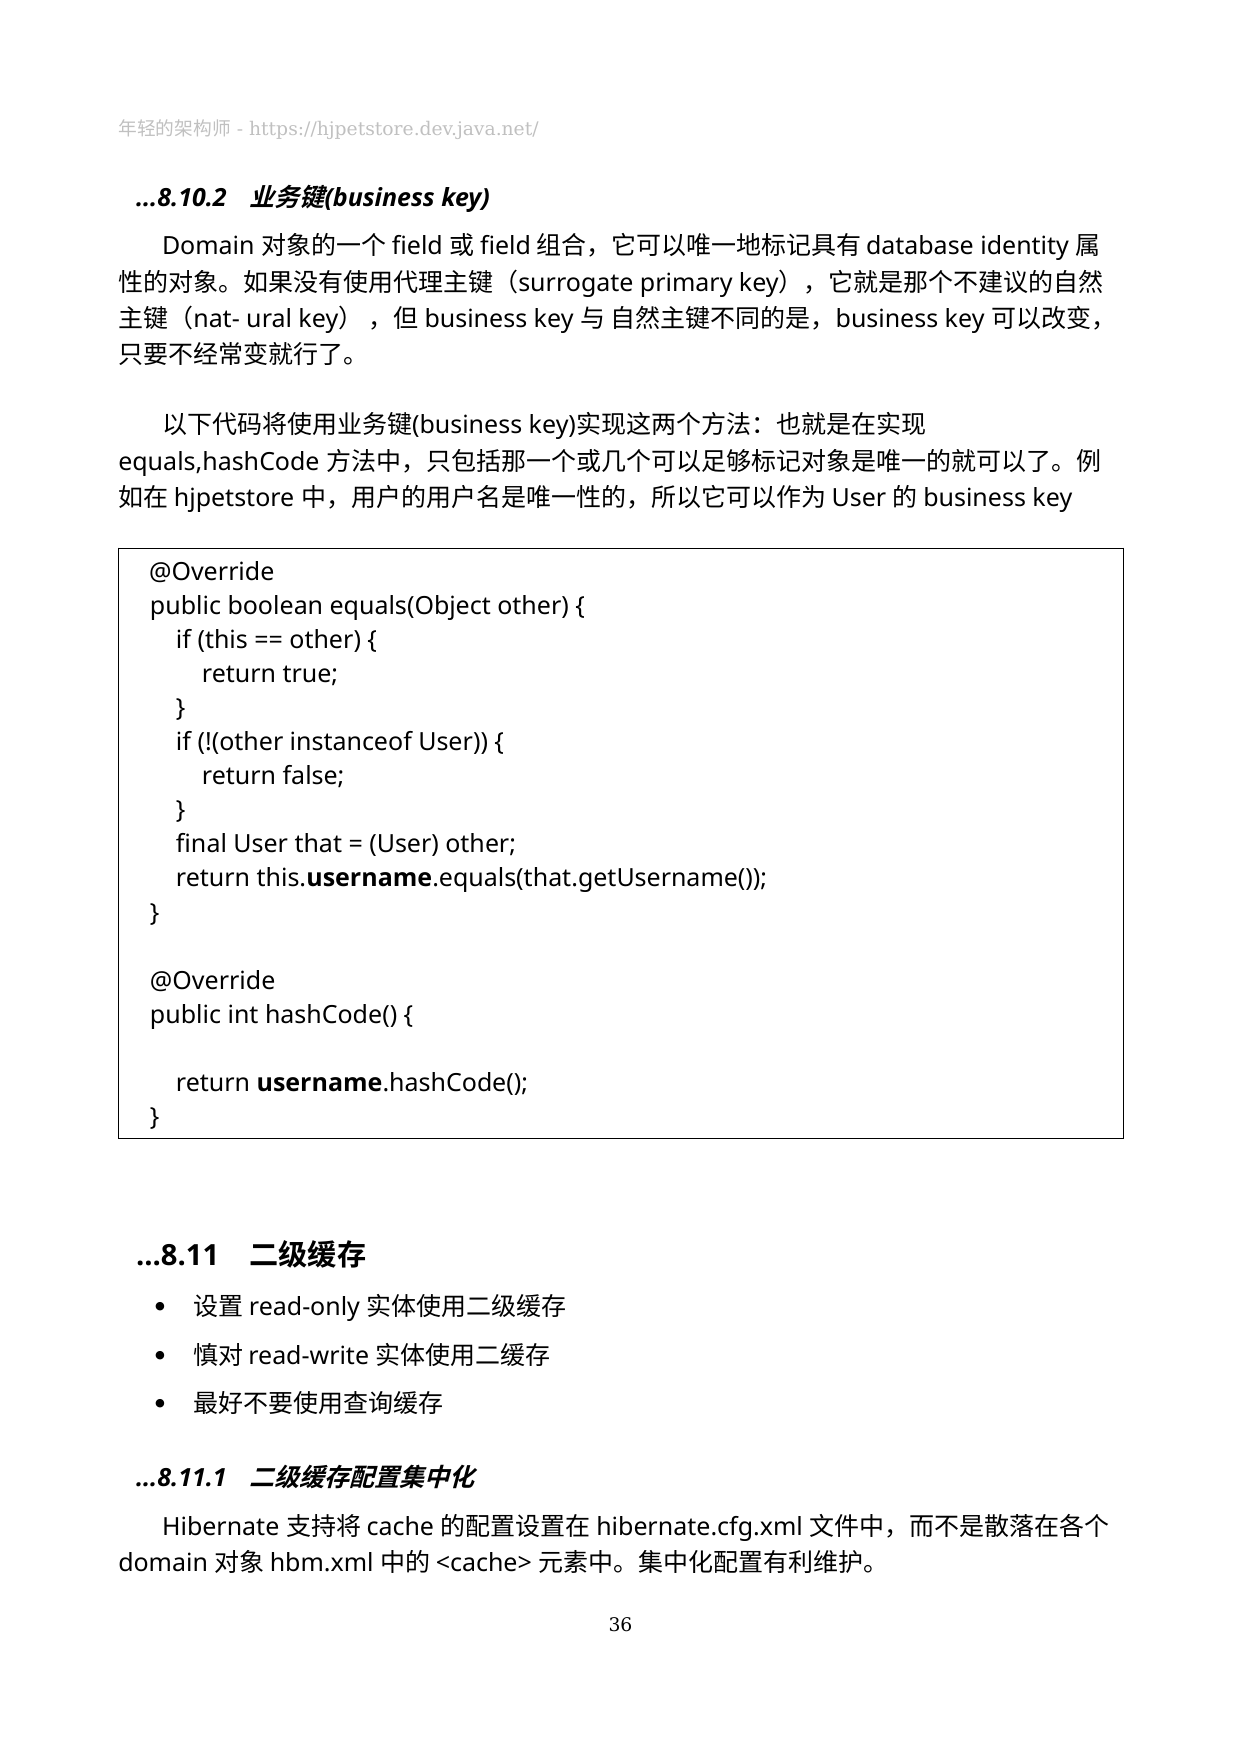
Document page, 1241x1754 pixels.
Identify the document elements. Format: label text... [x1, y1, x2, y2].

subtitle 二级缓存 [136, 1232, 1122, 1274]
text Hibernate 支持将 cache 的配置设置在 hibernate.cfg.xml 文件中，而不是散落在各个 domain 对象hbm.xml 中的 <cache> 元素中。集中化配置有利维护。 [118, 1506, 1122, 1579]
text Domain 对象的一个 field 或 field组合，它可以唯一地标记具有database identity 属性的对象。如果没有使用代理主键（surrogate primary key），它就是那个不建议的自然主键（nat- ural key） ，但 business key 与 自然主键不同的是，business key 可以改变，只要不经常变就行了。 [118, 226, 1122, 371]
subtitle 二级缓存配置集中化 [136, 1458, 1122, 1494]
list 设置 read-only 实体使用二级缓存 [156, 1286, 1122, 1323]
table_header @Override public boolean equals(Object other) { if (this == other) { return true; } if (!(other instanceof User)) { return false; } final User that = (User) other; return this.username.equals(that.getUsername()); } @Override public int hashCode() { return username.hashCode(); } [119, 549, 1123, 1138]
list 最好不要使用查询缓存 [156, 1384, 1122, 1420]
list 慎对read-write 实体使用二缓存 [156, 1335, 1122, 1371]
text 以下代码将使用业务键(business key)实现这两个方法：也就是在实现 equals,hashCode 方法中，只包括那一个或几个可以足够标记对象是唯一的就可以了。例如在 hjpetstore 中，用户的用户名是唯一性的，所以它可以作为 User 的 business key [118, 405, 1122, 514]
subtitle 业务键(business key) [136, 177, 1122, 213]
